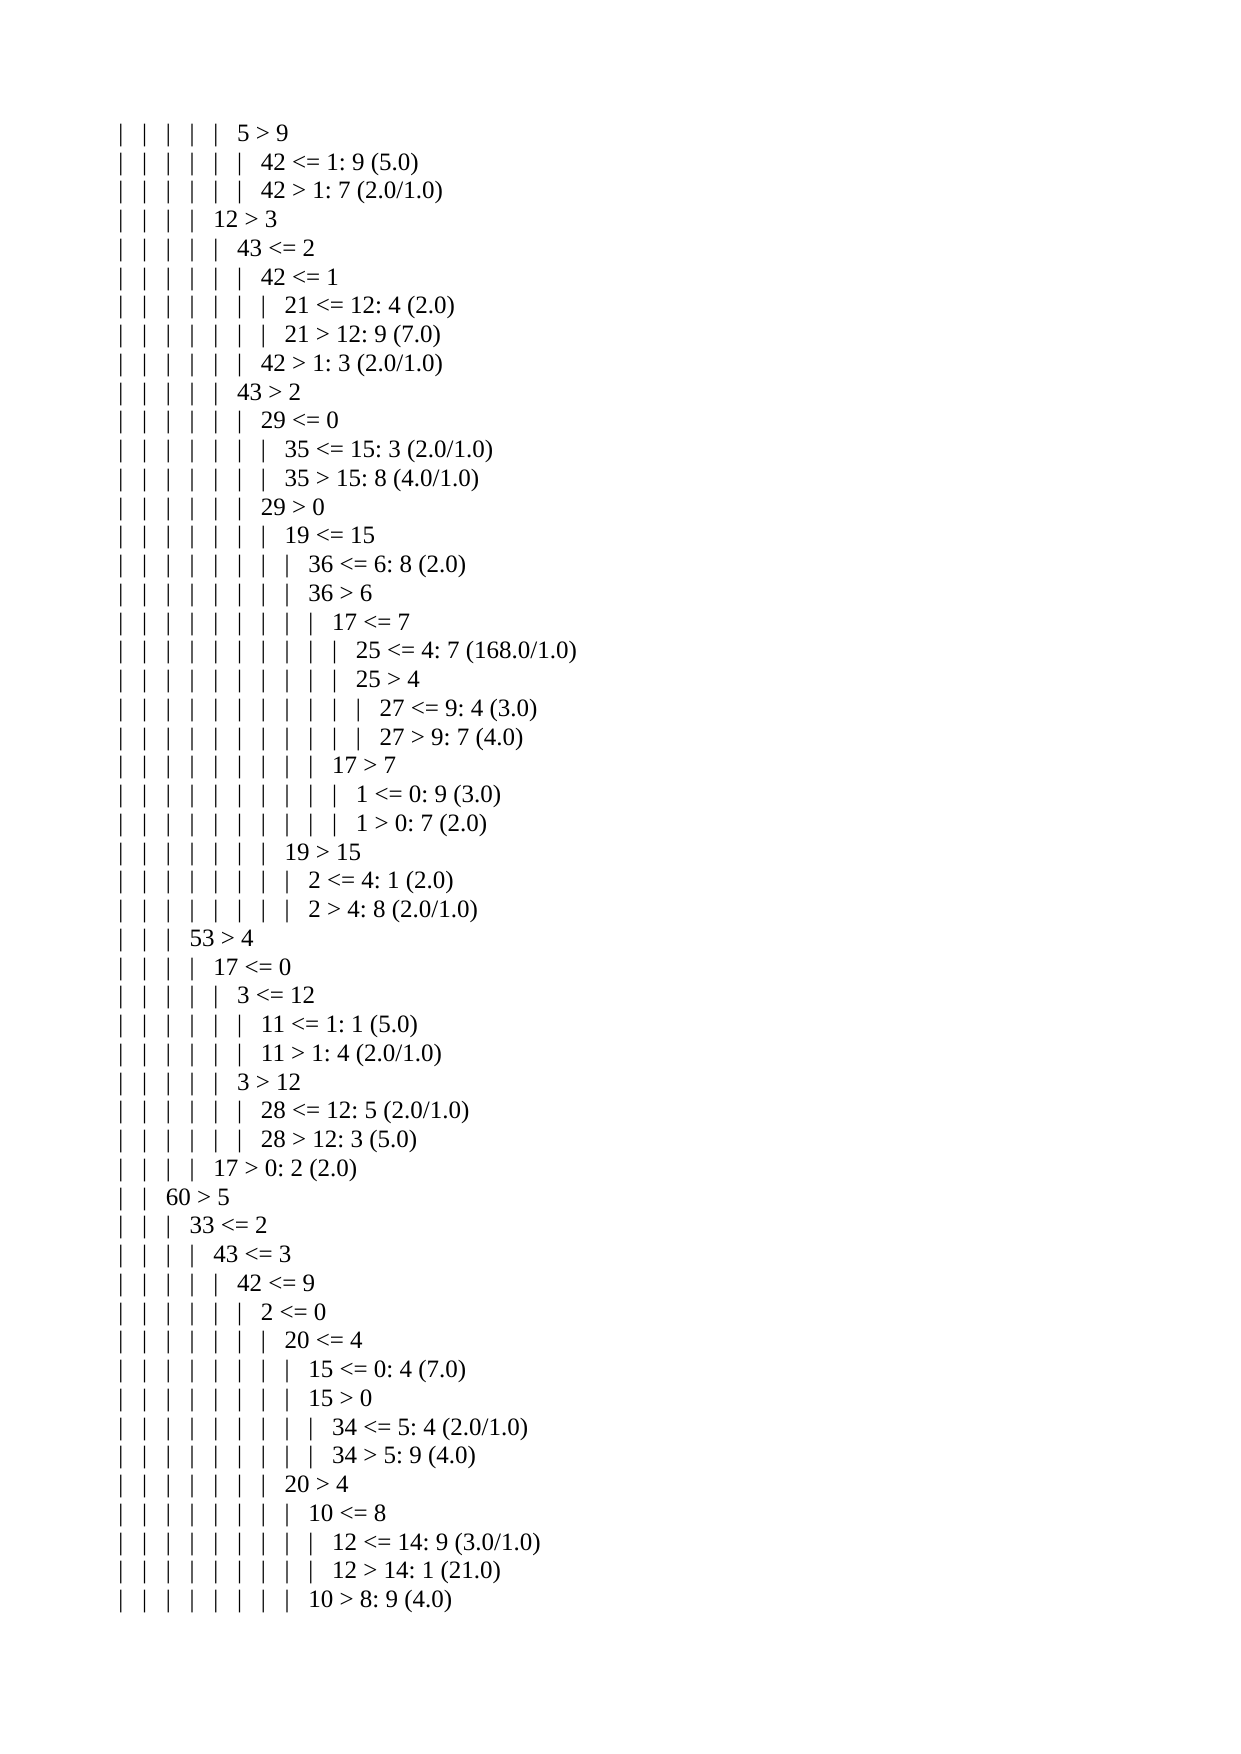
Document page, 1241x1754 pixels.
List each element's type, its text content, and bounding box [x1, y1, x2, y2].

text | | | | | | | 20 > 4 [118, 1469, 1122, 1498]
text | | | | | | 28 <= 12: 5 (2.0/1.0) [118, 1096, 1122, 1124]
text | | | | | | | | | 34 <= 5: 4 (2.0/1.0) [118, 1412, 1122, 1441]
text | | | | | | 2 <= 0 [118, 1297, 1122, 1326]
text | | | | | | | | | 17 > 7 [118, 751, 1122, 779]
text | | | | | | 11 > 1: 4 (2.0/1.0) [118, 1038, 1122, 1067]
text | | | | | | | | | | 25 > 4 [118, 664, 1122, 693]
text | | | | | | | | | 12 > 14: 1 (21.0) [118, 1556, 1122, 1584]
text | | | | | | | 21 > 12: 9 (7.0) [118, 319, 1122, 348]
text | | | | 43 <= 3 [118, 1239, 1122, 1268]
text | | | | | 3 > 12 [118, 1067, 1122, 1096]
text | | | | | | | | | 12 <= 14: 9 (3.0/1.0) [118, 1527, 1122, 1556]
text | | | | | | | | | | 1 <= 0: 9 (3.0) [118, 779, 1122, 808]
text | | | | | | 28 > 12: 3 (5.0) [118, 1124, 1122, 1153]
text | | | | | | | | 15 <= 0: 4 (7.0) [118, 1354, 1122, 1383]
text | | | | | | 29 > 0 [118, 492, 1122, 521]
text | | | 33 <= 2 [118, 1211, 1122, 1239]
text | | | | 12 > 3 [118, 204, 1122, 233]
text | | | | | | 42 <= 1 [118, 262, 1122, 291]
text | | | | | | | 21 <= 12: 4 (2.0) [118, 291, 1122, 319]
text | | | | | | | | | 17 <= 7 [118, 607, 1122, 636]
text | | | | | | | | | 34 > 5: 9 (4.0) [118, 1441, 1122, 1469]
text | | | | | | | | | | 1 > 0: 7 (2.0) [118, 808, 1122, 837]
text | | 60 > 5 [118, 1182, 1122, 1211]
text | | | | | | | 35 > 15: 8 (4.0/1.0) [118, 463, 1122, 492]
text | | | | | | | | | | | 27 <= 9: 4 (3.0) [118, 693, 1122, 722]
text | | | | | 43 > 2 [118, 377, 1122, 406]
text | | | | | | | | 15 > 0 [118, 1383, 1122, 1412]
text | | | | | 43 <= 2 [118, 233, 1122, 262]
text | | | | | 5 > 9 [118, 118, 1122, 147]
text | | | | | | | | 2 > 4: 8 (2.0/1.0) [118, 894, 1122, 923]
text | | | | 17 <= 0 [118, 952, 1122, 981]
text | | | | | | | 35 <= 15: 3 (2.0/1.0) [118, 434, 1122, 463]
text | | | | | | | | | | 25 <= 4: 7 (168.0/1.0) [118, 636, 1122, 664]
text | | | | | | 42 <= 1: 9 (5.0) [118, 147, 1122, 176]
text | | | | | | | 20 <= 4 [118, 1326, 1122, 1354]
text | | | | | 42 <= 9 [118, 1268, 1122, 1297]
text | | | | | | | | | | | 27 > 9: 7 (4.0) [118, 722, 1122, 751]
text | | | | | | | | 36 <= 6: 8 (2.0) [118, 549, 1122, 578]
text | | | | 17 > 0: 2 (2.0) [118, 1153, 1122, 1182]
text | | | | | | | | 10 > 8: 9 (4.0) [118, 1584, 1122, 1613]
text | | | | | | | 19 > 15 [118, 837, 1122, 866]
text | | | 53 > 4 [118, 923, 1122, 952]
text | | | | | | | | 10 <= 8 [118, 1498, 1122, 1527]
text | | | | | 3 <= 12 [118, 981, 1122, 1009]
text | | | | | | 42 > 1: 3 (2.0/1.0) [118, 348, 1122, 377]
text | | | | | | | | 36 > 6 [118, 578, 1122, 607]
text | | | | | | | | 2 <= 4: 1 (2.0) [118, 866, 1122, 894]
text | | | | | | | 19 <= 15 [118, 521, 1122, 549]
text | | | | | | 29 <= 0 [118, 406, 1122, 434]
text | | | | | | 11 <= 1: 1 (5.0) [118, 1009, 1122, 1038]
text | | | | | | 42 > 1: 7 (2.0/1.0) [118, 176, 1122, 204]
